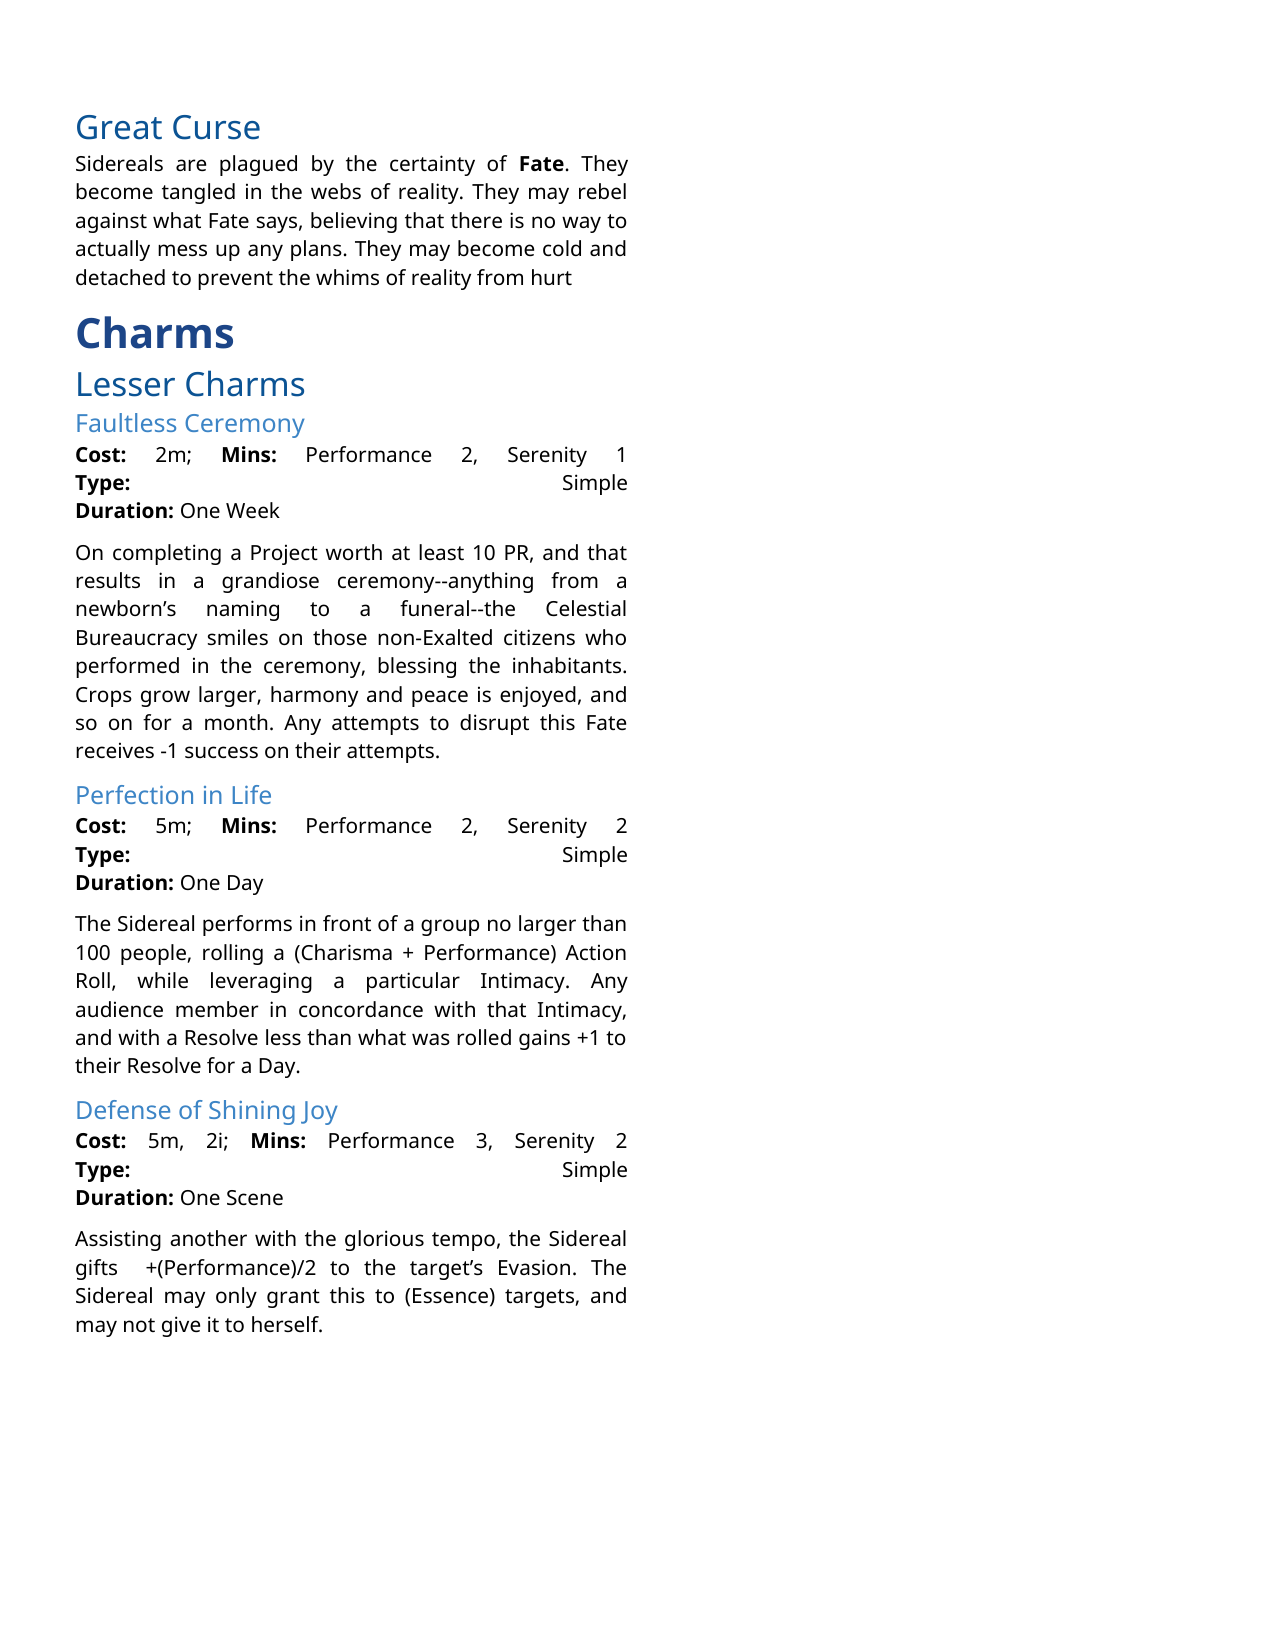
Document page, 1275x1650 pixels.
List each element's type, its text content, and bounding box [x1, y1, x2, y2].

text The Sidereal performs in front of a group no larger than 100 people, rolling a (Charisma + Performance) Action Roll, while leveraging a particular Intimacy. Any audience member in concordance with that Intimacy, and with a Resolve less than what was rolled gains +1 to their Resolve for a Day. [75, 909, 628, 1080]
text On completing a Project worth at least 10 PR, and that results in a grandiose ceremony--anything from a newborn’s naming to a funeral--the Celestial Bureaucracy smiles on those non-Exalted citizens who performed in the ceremony, blessing the inhabitants. Crops grow larger, harmony and peace is enjoyed, and so on for a month. Any attempts to disrupt this Fate receives -1 success on their attempts. [75, 538, 628, 765]
subtitle Great Curse [75, 103, 628, 149]
subtitle Lesser Charms [75, 360, 628, 406]
subtitle Perfection in Life [75, 778, 628, 812]
subtitle Defense of Shining Joy [75, 1093, 628, 1127]
text Cost: 5m; Mins: Performance 2, Serenity 2 Type: Simple Duration: One Day [75, 812, 628, 897]
text Sidereals are plagued by the certainty of Fate. They become tangled in the webs of reality. They may rebel against what Fate says, believing that there is no way to actually mess up any plans. They may become cold and detached to prevent the whims of reality from hurt [75, 149, 628, 291]
subtitle Charms [75, 303, 628, 360]
text Cost: 5m, 2i; Mins: Performance 3, Serenity 2 Type: Simple Duration: One Scene [75, 1127, 628, 1212]
subtitle Faultless Ceremony [75, 406, 628, 440]
text Assisting another with the glorious tempo, the Sidereal gifts +(Performance)/2 to the target’s Evasion. The Sidereal may only grant this to (Essence) targets, and may not give it to herself. [75, 1224, 628, 1338]
text Cost: 2m; Mins: Performance 2, Serenity 1 Type: Simple Duration: One Week [75, 440, 628, 525]
